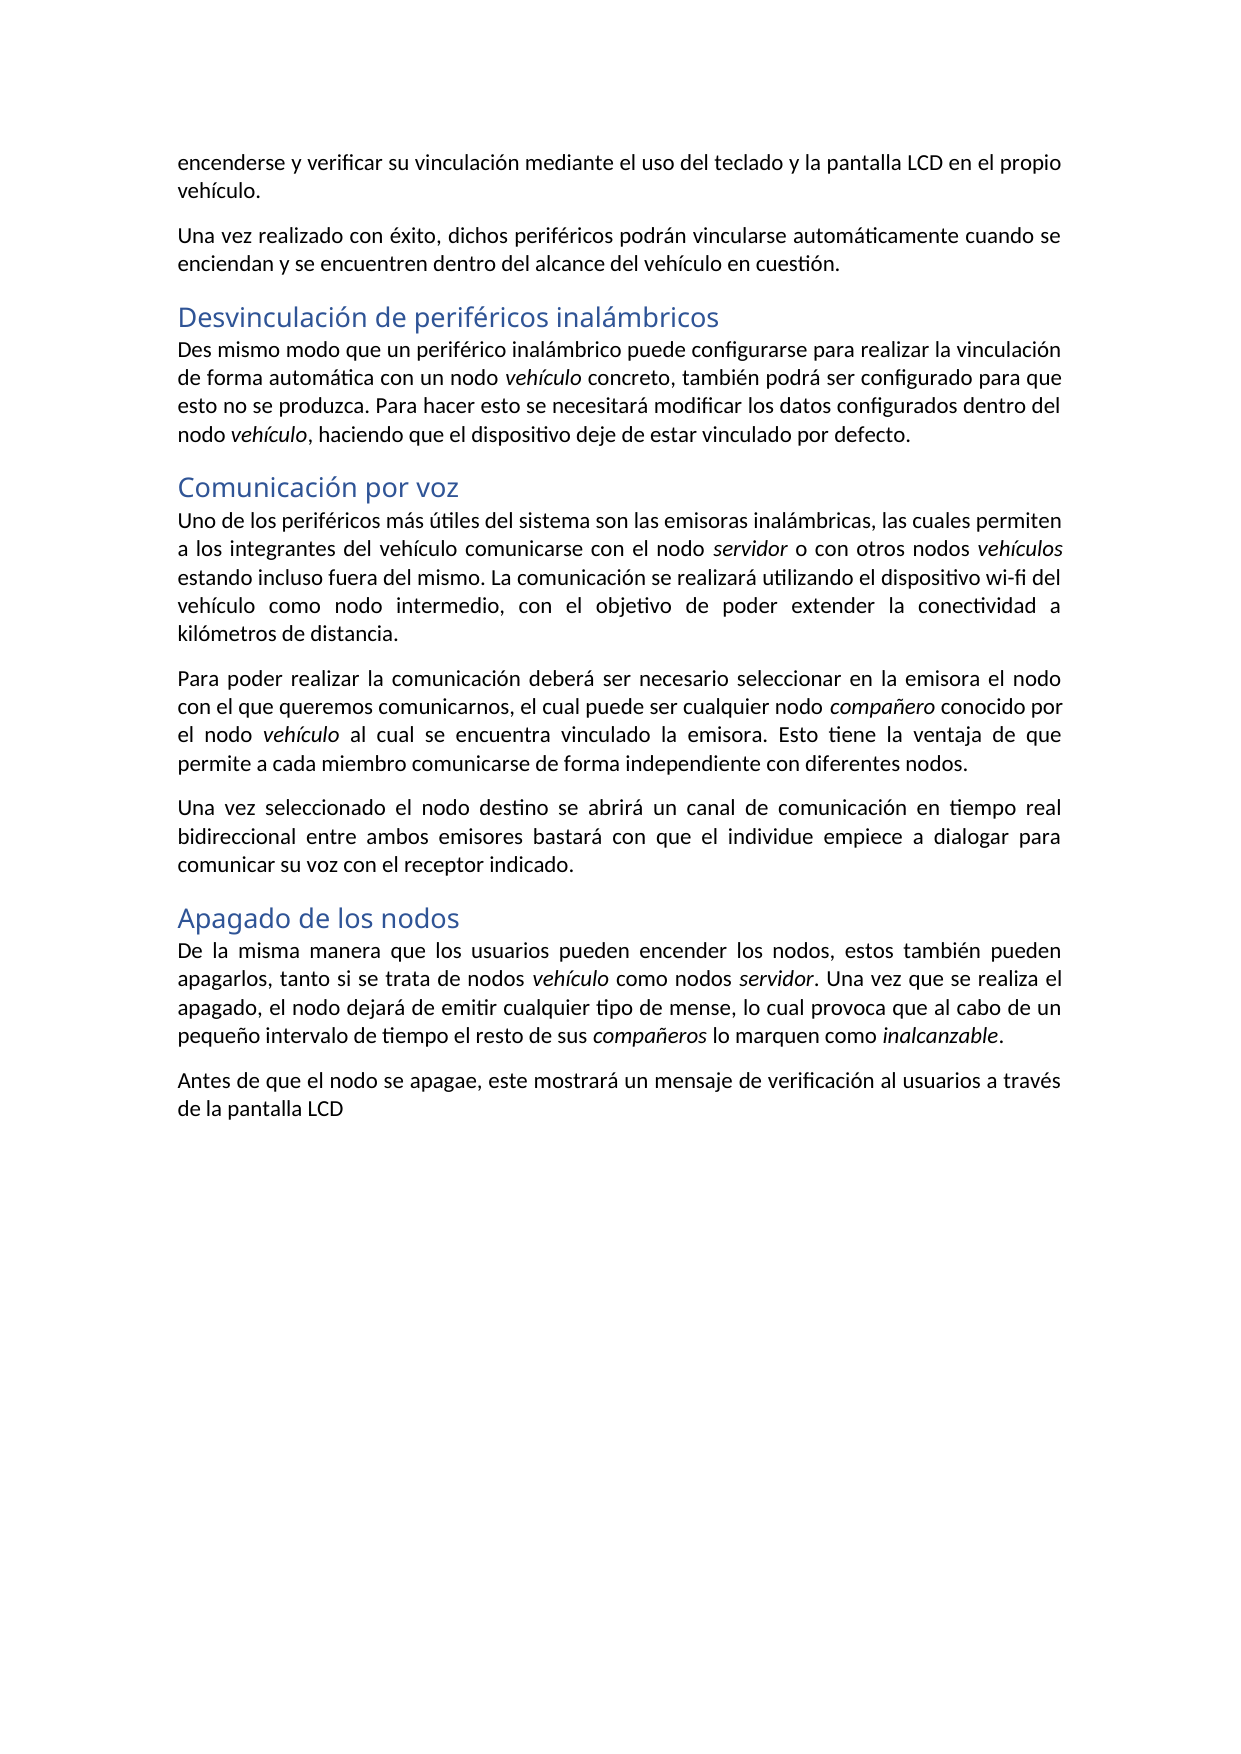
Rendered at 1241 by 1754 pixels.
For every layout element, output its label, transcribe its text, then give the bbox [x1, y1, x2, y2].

subtitle Apagado de los nodos [177, 899, 1063, 936]
text Uno de los periféricos más útiles del sistema son las emisoras inalámbricas, las cuales permiten a los integrantes del vehículo comunicarse con el nodo servidor o con otros nodos vehículos estando incluso fuera del mismo. La comunicación se realizará utilizando el dispositivo wi-fi del vehículo como nodo intermedio, con el objetivo de poder extender la conectividad a kilómetros de distancia. [177, 506, 1063, 647]
text Una vez realizado con éxito, dichos periféricos podrán vincularse automáticamente cuando se enciendan y se encuentren dentro del alcance del vehículo en cuestión. [177, 221, 1063, 277]
subtitle Desvinculación de periféricos inalámbricos [177, 298, 1063, 335]
subtitle Comunicación por voz [177, 469, 1063, 506]
text encenderse y verificar su vinculación mediante el uso del teclado y la pantalla LCD en el propio vehículo. [177, 148, 1063, 204]
text Des mismo modo que un periférico inalámbrico puede configurarse para realizar la vinculación de forma automática con un nodo vehículo concreto, también podrá ser configurado para que esto no se produzca. Para hacer esto se necesitará modificar los datos configurados dentro del nodo vehículo, haciendo que el dispositivo deje de estar vinculado por defecto. [177, 335, 1063, 448]
text Una vez seleccionado el nodo destino se abrirá un canal de comunicación en tiempo real bidireccional entre ambos emisores bastará con que el individue empiece a dialogar para comunicar su voz con el receptor indicado. [177, 793, 1063, 878]
text De la misma manera que los usuarios pueden encender los nodos, estos también pueden apagarlos, tanto si se trata de nodos vehículo como nodos servidor. Una vez que se realiza el apagado, el nodo dejará de emitir cualquier tipo de mense, lo cual provoca que al cabo de un pequeño intervalo de tiempo el resto de sus compañeros lo marquen como inalcanzable. [177, 936, 1063, 1049]
text Antes de que el nodo se apagae, este mostrará un mensaje de verificación al usuarios a través de la pantalla LCD [177, 1066, 1063, 1122]
text Para poder realizar la comunicación deberá ser necesario seleccionar en la emisora el nodo con el que queremos comunicarnos, el cual puede ser cualquier nodo compañero conocido por el nodo vehículo al cual se encuentra vinculado la emisora. Esto tiene la ventaja de que permite a cada miembro comunicarse de forma independiente con diferentes nodos. [177, 664, 1063, 777]
